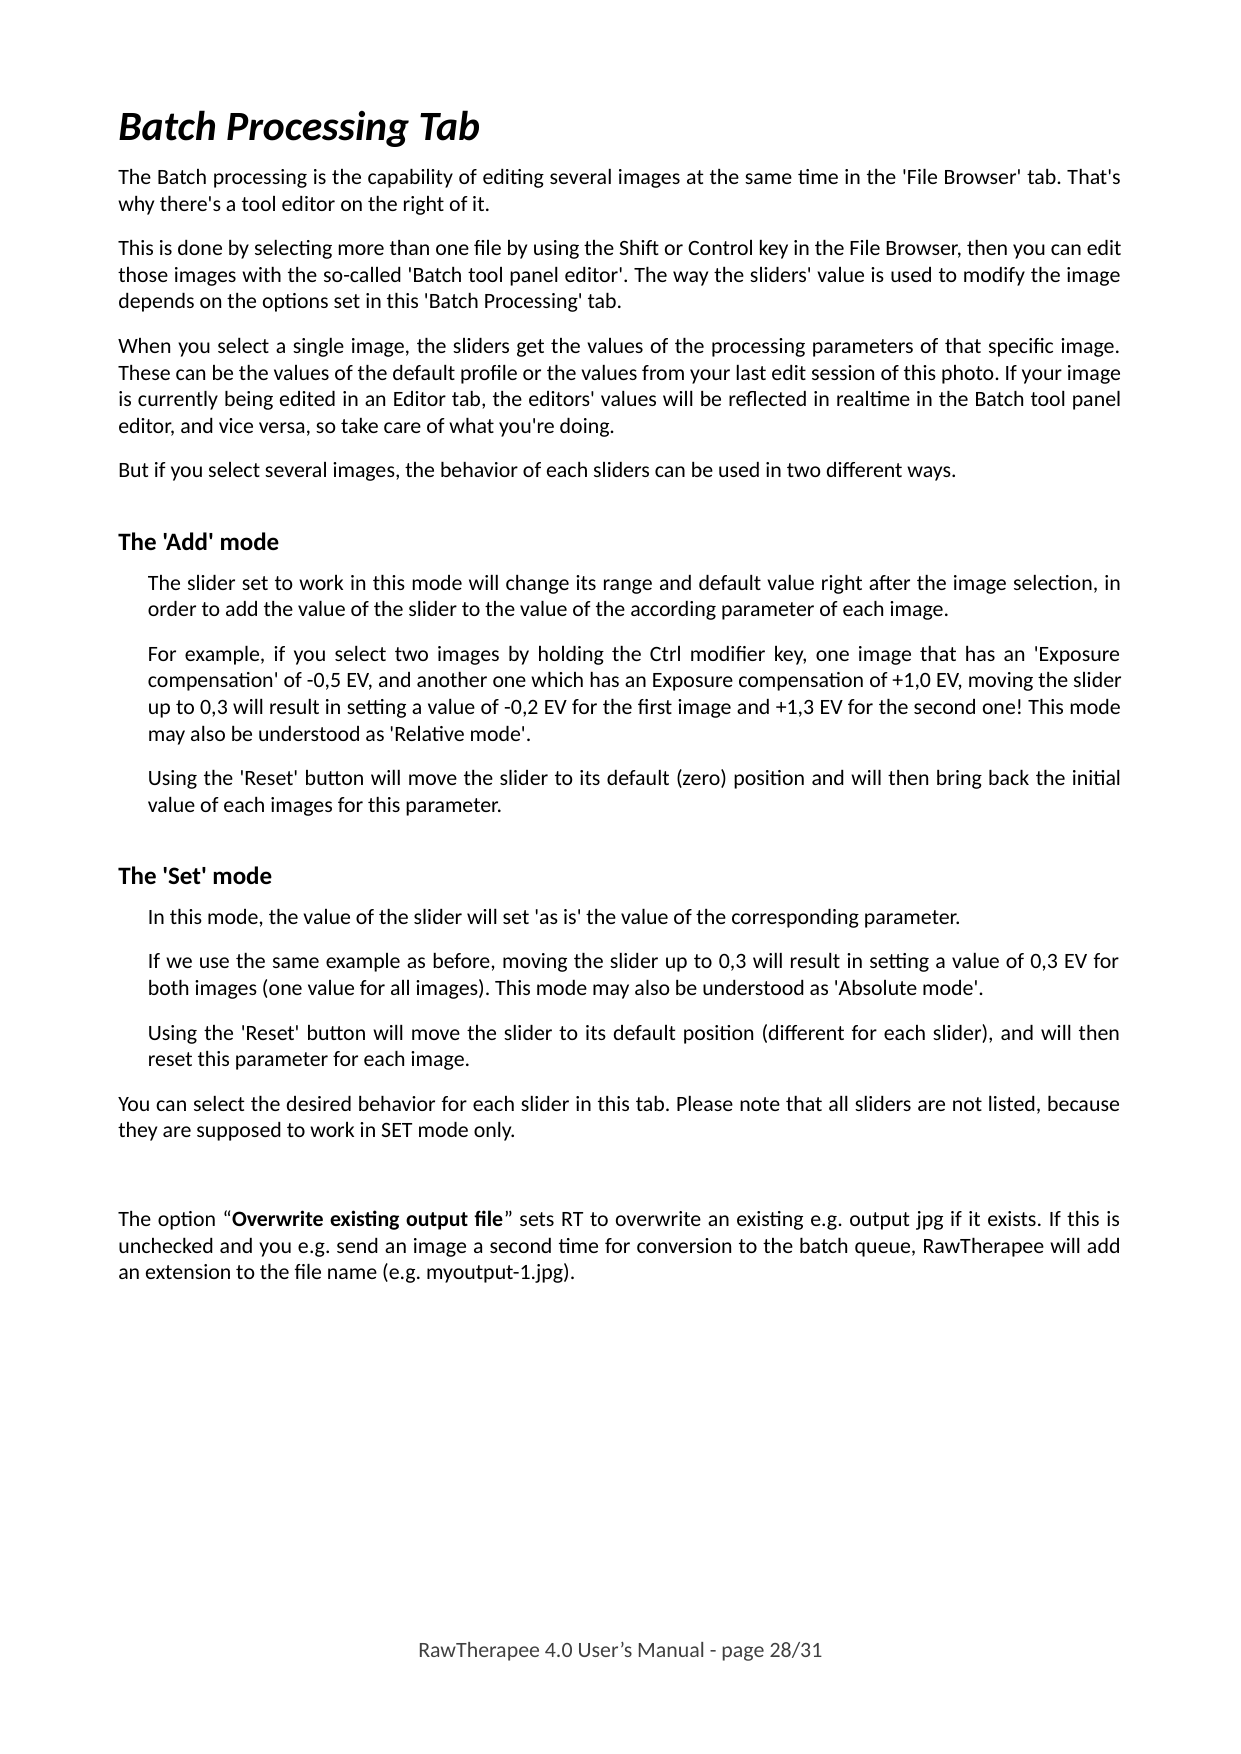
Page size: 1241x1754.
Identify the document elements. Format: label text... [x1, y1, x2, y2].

text But if you select several images, the behavior of each sliders can be used in two different ways. [118, 456, 1122, 483]
text Using the 'Reset' button will move the slider to its default position (different for each slider), and will then reset this parameter for each image. [148, 1019, 1122, 1072]
text The Batch processing is the capability of editing several images at the same time in the 'File Browser' tab. That's why there's a tool editor on the right of it. [118, 163, 1122, 217]
text The slider set to work in this mode will change its range and default value right after the image selection, in order to add the value of the slider to the value of the according parameter of each image. [148, 569, 1122, 622]
text You can select the desired behavior for each slider in this tab. Please note that all sliders are not listed, because they are supposed to work in SET mode only. [118, 1090, 1122, 1143]
text If we use the same example as before, moving the slider up to 0,3 will result in setting a value of 0,3 EV for both images (one value for all images). This mode may also be understood as 'Absolute mode'. [148, 948, 1122, 1001]
text In this mode, the value of the slider will set 'as is' the value of the corresponding parameter. [148, 903, 1122, 930]
text For example, if you select two images by holding the Ctrl modifier key, one image that has an 'Exposure compensation' of -0,5 EV, and another one which has an Exposure compensation of +1,0 EV, moving the slider up to 0,3 will result in setting a value of -0,2 EV for the first image and +1,3 EV for the second one! This mode may also be understood as 'Relative mode'. [148, 640, 1122, 747]
subtitle Batch Processing Tab [118, 100, 1122, 151]
text When you select a single image, the sliders get the values of the processing parameters of that specific image. These can be the values of the default profile or the values from your last edit session of this photo. If your image is currently being edited in an Editor tab, the editors' values will be reflected in realtime in the Batch tool panel editor, and vice versa, so take care of what you're doing. [118, 332, 1122, 439]
text The option “Overwrite existing output file” sets RT to overwrite an existing e.g. output jpg if it exists. If this is unchecked and you e.g. send an image a second time for conversion to the batch queue, RawTherapee will add an extension to the file name (e.g. myoutput-1.jpg). [118, 1205, 1122, 1285]
text This is done by selecting more than one file by using the Shift or Control key in the File Browser, then you can edit those images with the so-called 'Batch tool panel editor'. The way the sliders' value is used to modify the image depends on the options set in this 'Batch Processing' tab. [118, 234, 1122, 314]
subtitle The 'Add' mode [118, 526, 1122, 556]
subtitle The 'Set' mode [118, 860, 1122, 891]
text Using the 'Reset' button will move the slider to its default (zero) position and will then bring back the initial value of each images for this parameter. [148, 764, 1122, 818]
